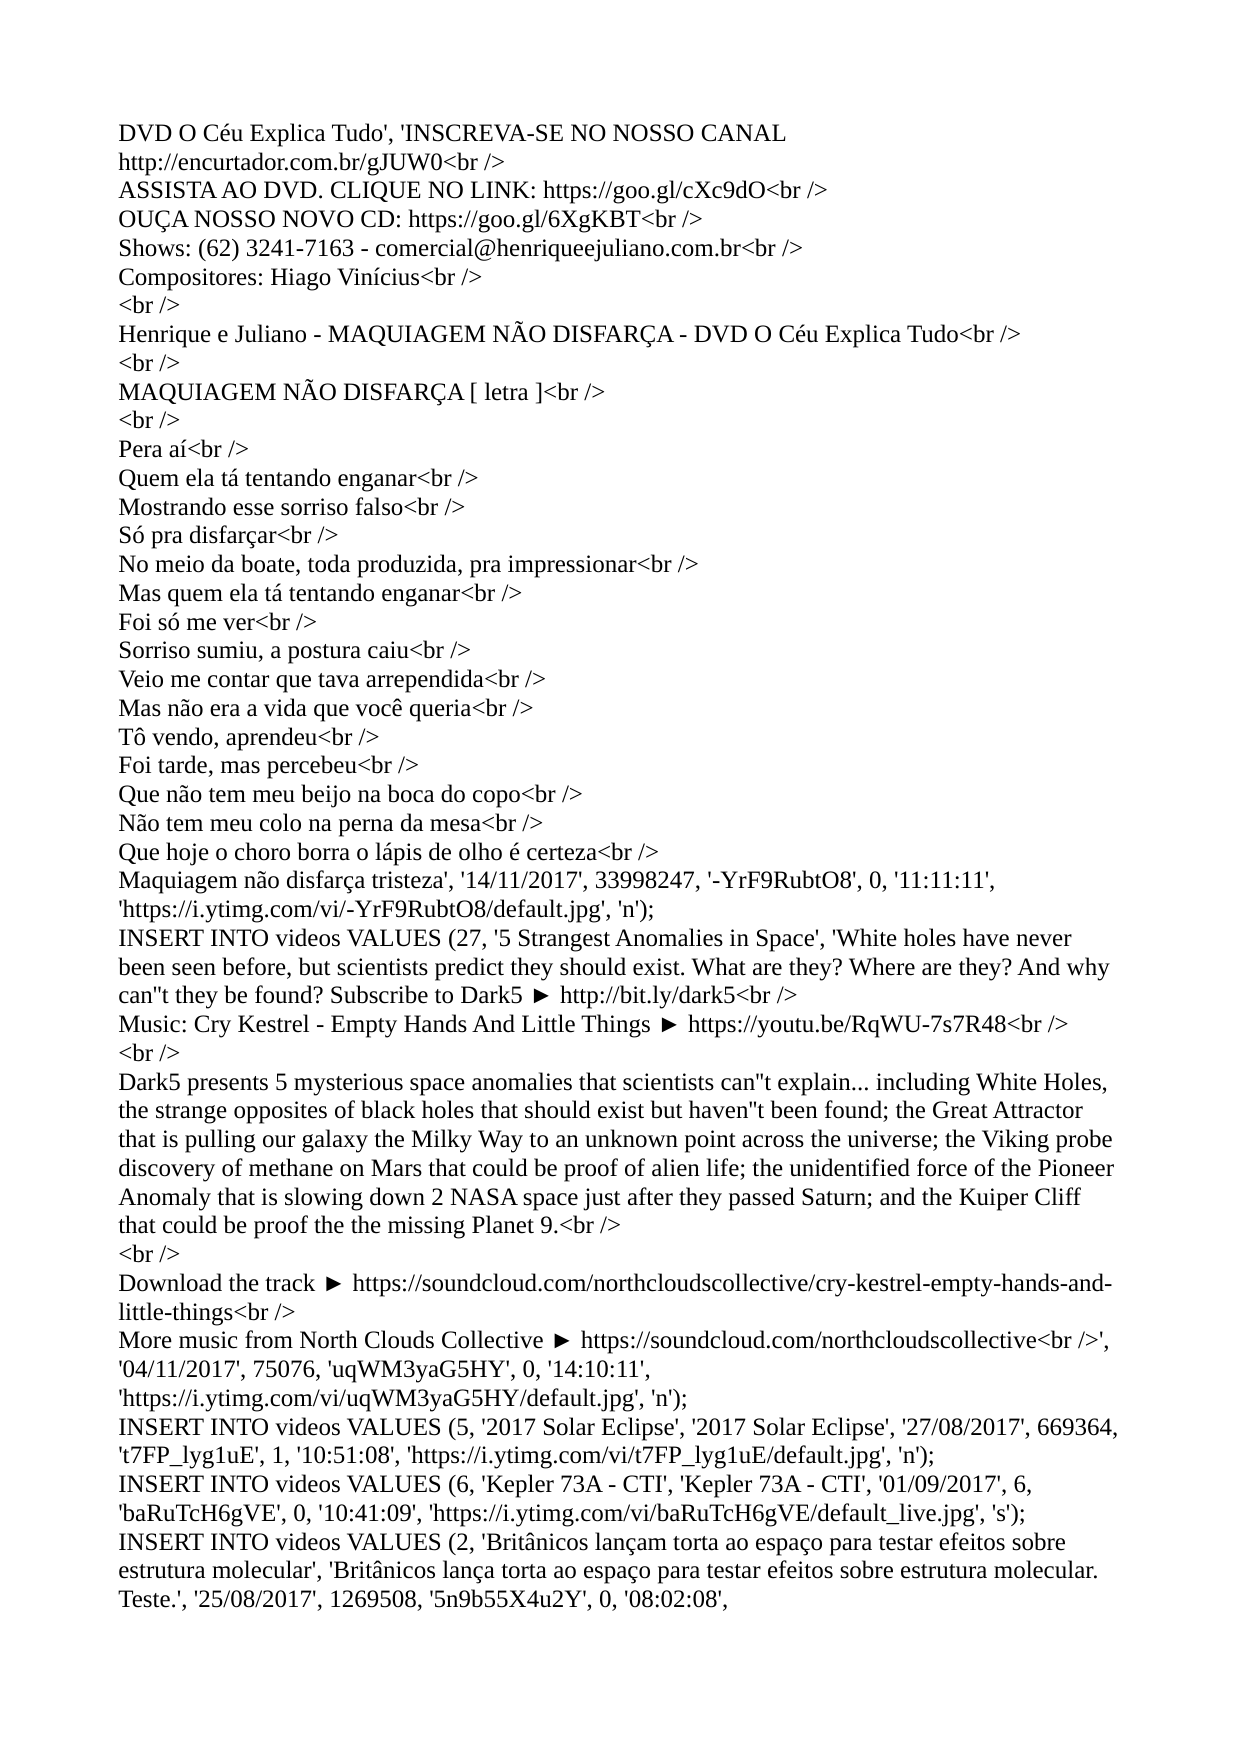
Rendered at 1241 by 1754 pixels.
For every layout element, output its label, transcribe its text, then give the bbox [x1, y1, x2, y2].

text Quem ela tá tentando enganar<br /> [118, 463, 1122, 492]
text Download the track ► https://soundcloud.com/northcloudscollective/cry-kestrel-empty-hands-and-little-things<br /> [118, 1268, 1122, 1326]
text Foi só me ver<br /> [118, 607, 1122, 636]
text Mostrando esse sorriso falso<br /> [118, 492, 1122, 521]
text Maquiagem não disfarça tristeza', '14/11/2017', 33998247, '-YrF9RubtO8', 0, '11:11:11', 'https://i.ytimg.com/vi/-YrF9RubtO8/default.jpg', 'n'); [118, 866, 1122, 923]
text <br /> [118, 1038, 1122, 1067]
text Não tem meu colo na perna da mesa<br /> [118, 808, 1122, 837]
text <br /> [118, 348, 1122, 377]
text ASSISTA AO DVD. CLIQUE NO LINK: https://goo.gl/cXc9dO<br /> [118, 176, 1122, 204]
text Music: Cry Kestrel - Empty Hands And Little Things ► https://youtu.be/RqWU-7s7R48<br /> [118, 1009, 1122, 1038]
text - DVD O Céu Explica Tudo', 'INSCREVA-SE NO NOSSO CANAL http://encurtador.com.br/gJUW0<br /> [118, 118, 1122, 176]
text Que não tem meu beijo na boca do copo<br /> [118, 779, 1122, 808]
text <br /> [118, 1239, 1122, 1268]
text Tô vendo, aprendeu<br /> [118, 722, 1122, 751]
text INSERT INTO videos VALUES (27, '5 Strangest Anomalies in Space', 'White holes have never been seen before, but scientists predict they should exist. What are they? Where are they? And why can''t they be found? Subscribe to Dark5 ► http://bit.ly/dark5<br /> [118, 923, 1122, 1009]
text Sorriso sumiu, a postura caiu<br /> [118, 636, 1122, 664]
text Compositores: Hiago Vinícius<br /> [118, 262, 1122, 291]
text <br /> [118, 406, 1122, 434]
text INSERT INTO videos VALUES (2, 'Britânicos lançam torta ao espaço para testar efeitos sobre estrutura molecular', 'Britânicos lança torta ao espaço para testar efeitos sobre estrutura molecular. Teste.', '25/08/2017', 1269508, '5n9b55X4u2Y', 0, '08:02:08', [118, 1527, 1122, 1613]
text INSERT INTO videos VALUES (5, '2017 Solar Eclipse', '2017 Solar Eclipse', '27/08/2017', 669364, 't7FP_lyg1uE', 1, '10:51:08', 'https://i.ytimg.com/vi/t7FP_lyg1uE/default.jpg', 'n'); [118, 1412, 1122, 1469]
text Pera aí<br /> [118, 434, 1122, 463]
text No meio da boate, toda produzida, pra impressionar<br /> [118, 549, 1122, 578]
text OUÇA NOSSO NOVO CD: https://goo.gl/6XgKBT<br /> [118, 204, 1122, 233]
text Mas quem ela tá tentando enganar<br /> [118, 578, 1122, 607]
text Veio me contar que tava arrependida<br /> [118, 664, 1122, 693]
text Shows: (62) 3241-7163 - comercial@henriqueejuliano.com.br<br /> [118, 233, 1122, 262]
text Mas não era a vida que você queria<br /> [118, 693, 1122, 722]
text <br /> [118, 291, 1122, 319]
text Foi tarde, mas percebeu<br /> [118, 751, 1122, 779]
text INSERT INTO videos VALUES (6, 'Kepler 73A - CTI', 'Kepler 73A - CTI', '01/09/2017', 6, 'baRuTcH6gVE', 0, '10:41:09', 'https://i.ytimg.com/vi/baRuTcH6gVE/default_live.jpg', 's'); [118, 1469, 1122, 1527]
text Dark5 presents 5 mysterious space anomalies that scientists can''t explain... including White Holes, the strange opposites of black holes that should exist but haven''t been found; the Great Attractor that is pulling our galaxy the Milky Way to an unknown point across the universe; the Viking probe discovery of methane on Mars that could be proof of alien life; the unidentified force of the Pioneer Anomaly that is slowing down 2 NASA space just after they passed Saturn; and the Kuiper Cliff that could be proof the the missing Planet 9.<br /> [118, 1067, 1122, 1239]
text Henrique e Juliano - MAQUIAGEM NÃO DISFARÇA - DVD O Céu Explica Tudo<br /> [118, 319, 1122, 348]
text MAQUIAGEM NÃO DISFARÇA [ letra ]<br /> [118, 377, 1122, 406]
text Que hoje o choro borra o lápis de olho é certeza<br /> [118, 837, 1122, 866]
text More music from North Clouds Collective ► https://soundcloud.com/northcloudscollective<br />', '04/11/2017', 75076, 'uqWM3yaG5HY', 0, '14:10:11', 'https://i.ytimg.com/vi/uqWM3yaG5HY/default.jpg', 'n'); [118, 1326, 1122, 1412]
text Só pra disfarçar<br /> [118, 521, 1122, 549]
